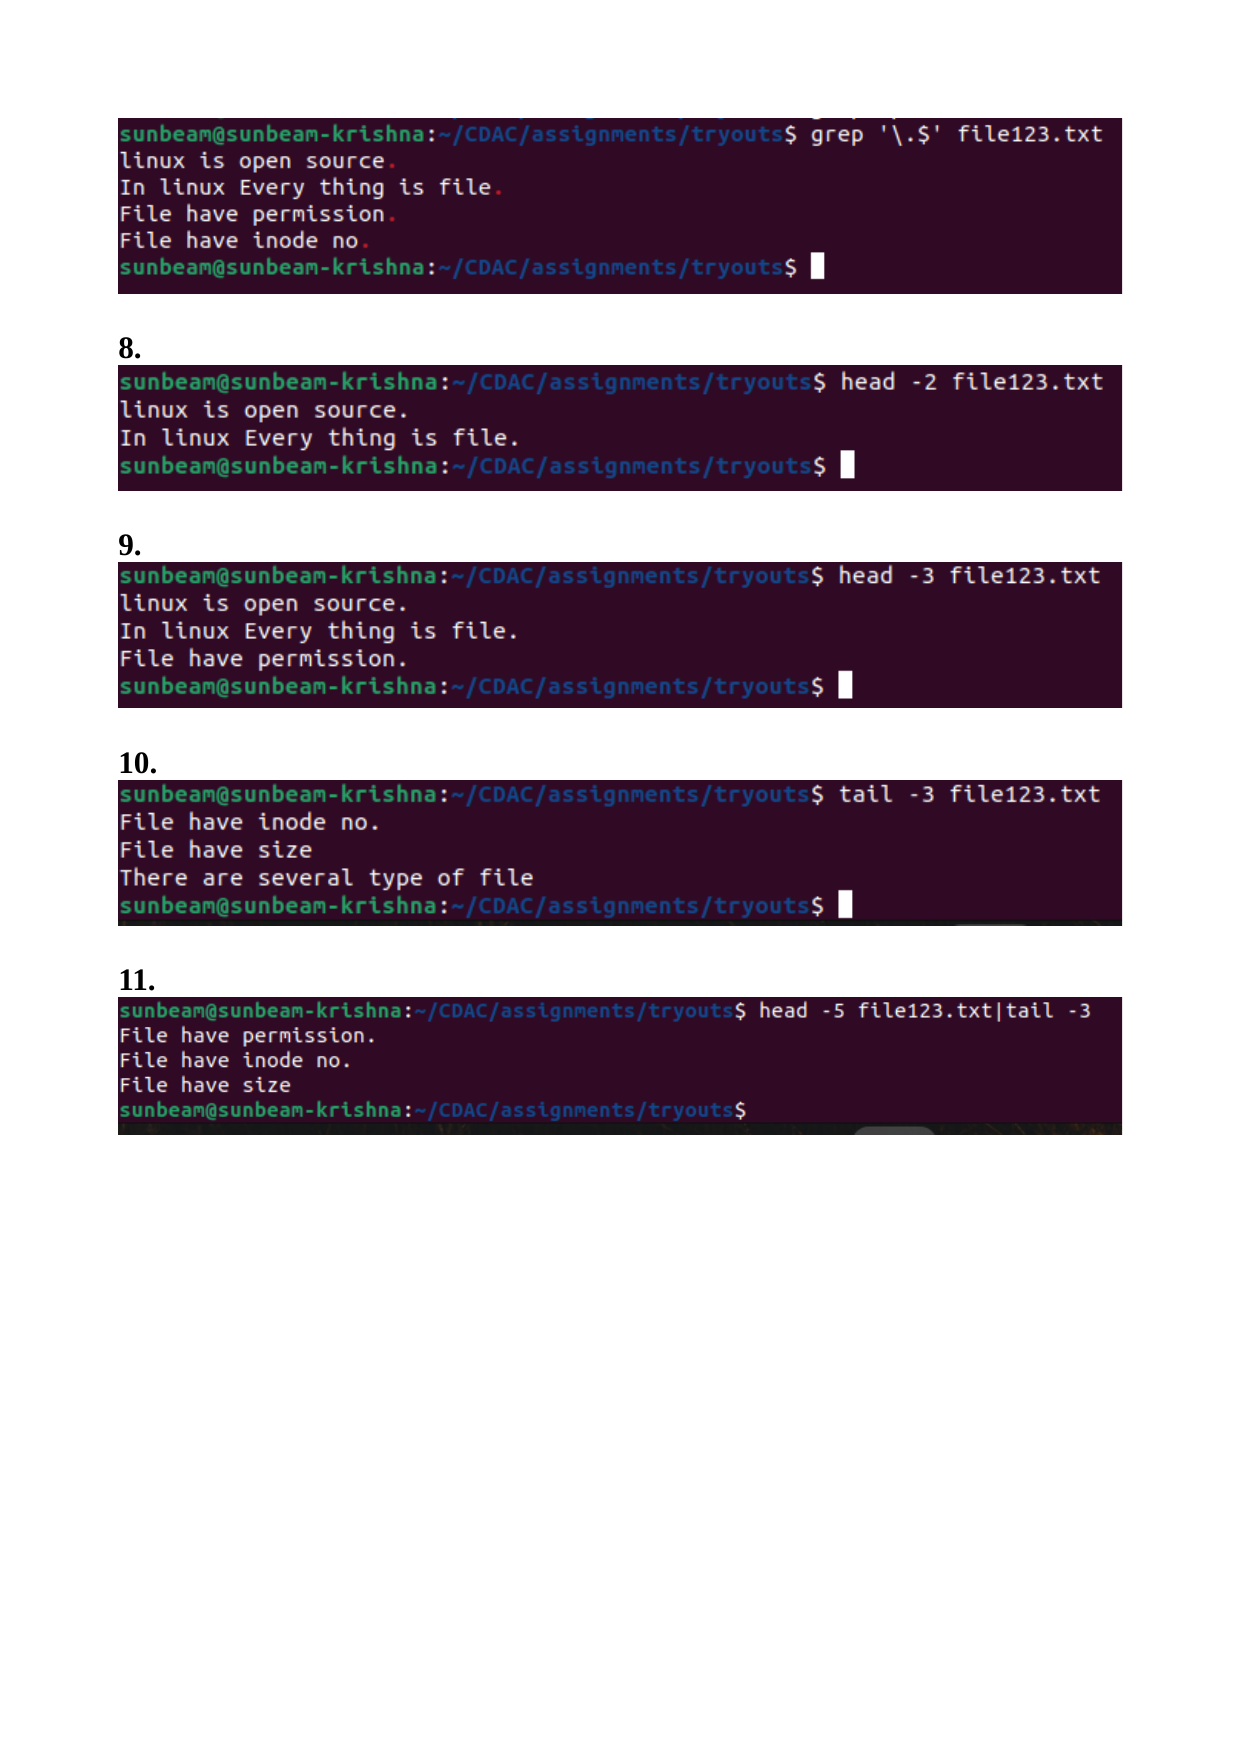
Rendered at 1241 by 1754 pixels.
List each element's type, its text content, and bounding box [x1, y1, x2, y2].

picture [118, 562, 1123, 708]
picture [118, 997, 1123, 1135]
text 11. [118, 962, 1122, 997]
text 10. [118, 744, 1122, 780]
picture [118, 780, 1123, 926]
text 8. [118, 330, 1122, 365]
text 9. [118, 526, 1122, 562]
picture [118, 118, 1123, 294]
picture [118, 365, 1123, 491]
